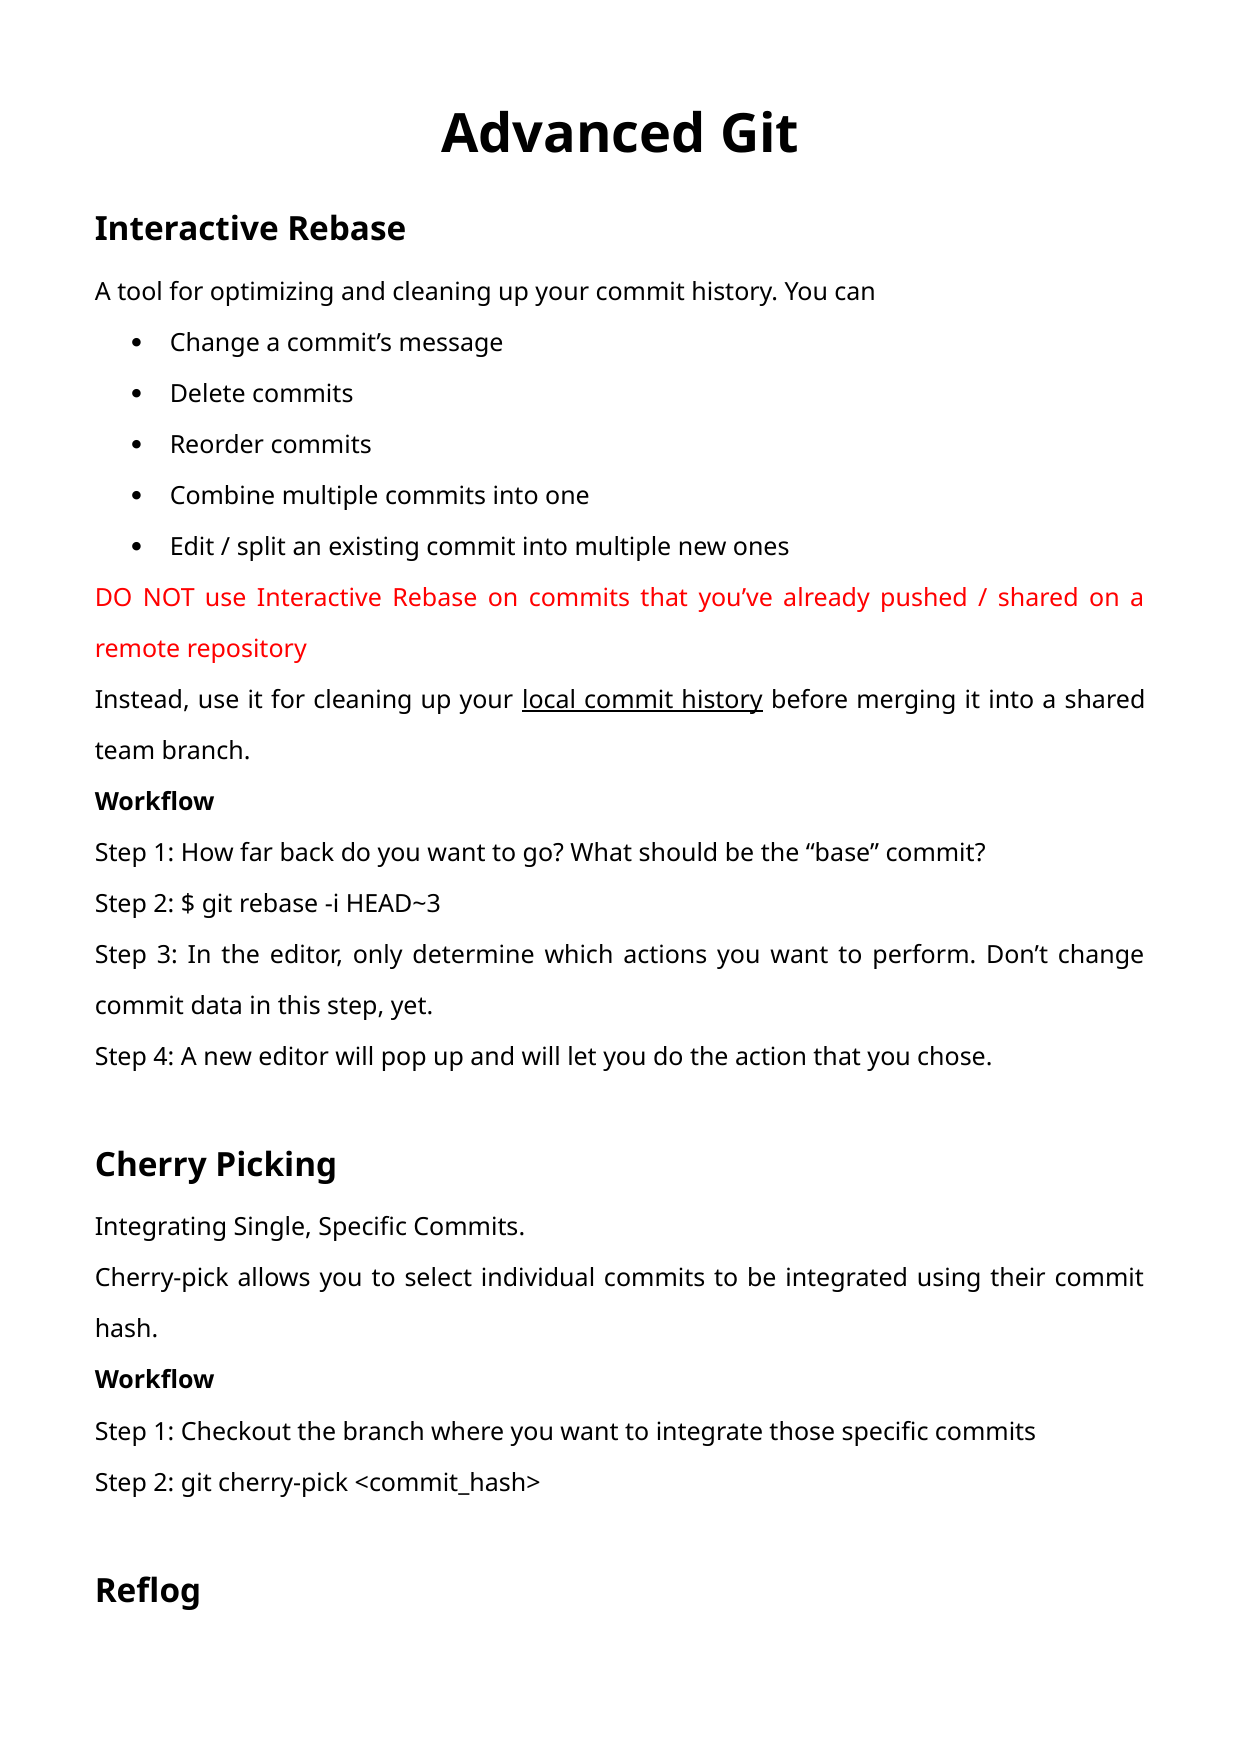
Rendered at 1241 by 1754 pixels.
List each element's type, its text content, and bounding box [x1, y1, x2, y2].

list Reorder commits [132, 426, 1146, 460]
list Delete commits [132, 375, 1146, 409]
text Interactive Rebase [94, 205, 1146, 251]
text A tool for optimizing and cleaning up your commit history. You can [94, 273, 1146, 307]
text Instead, use it for cleaning up your local commit history before merging it into a shared team branch. [94, 682, 1146, 767]
text Step 3: In the editor, only determine which actions you want to perform. Don’t change commit data in this step, yet. [94, 937, 1146, 1022]
text Workflow [94, 784, 1146, 818]
text Step 1: Checkout the branch where you want to integrate those specific commits [94, 1413, 1146, 1447]
list Change a commit’s message [132, 324, 1146, 358]
text DO NOT use Interactive Rebase on commits that you’ve already pushed / shared on a remote repository [94, 579, 1146, 664]
text Workflow [94, 1362, 1146, 1396]
text Advanced Git [94, 94, 1146, 168]
text Reflog [94, 1566, 1146, 1612]
text Integrating Single, Specific Commits. [94, 1209, 1146, 1243]
list Combine multiple commits into one [132, 477, 1146, 511]
text Cherry Picking [94, 1141, 1146, 1186]
text Step 2: git cherry-pick <commit_hash> [94, 1464, 1146, 1498]
list Edit / split an existing commit into multiple new ones [132, 528, 1146, 562]
text Step 4: A new editor will pop up and will let you do the action that you chose. [94, 1039, 1146, 1073]
text Cherry-pick allows you to select individual commits to be integrated using their commit hash. [94, 1260, 1146, 1345]
text Step 1: How far back do you want to go? What should be the “base” commit? [94, 835, 1146, 869]
text Step 2: $ git rebase -i HEAD~3 [94, 886, 1146, 920]
